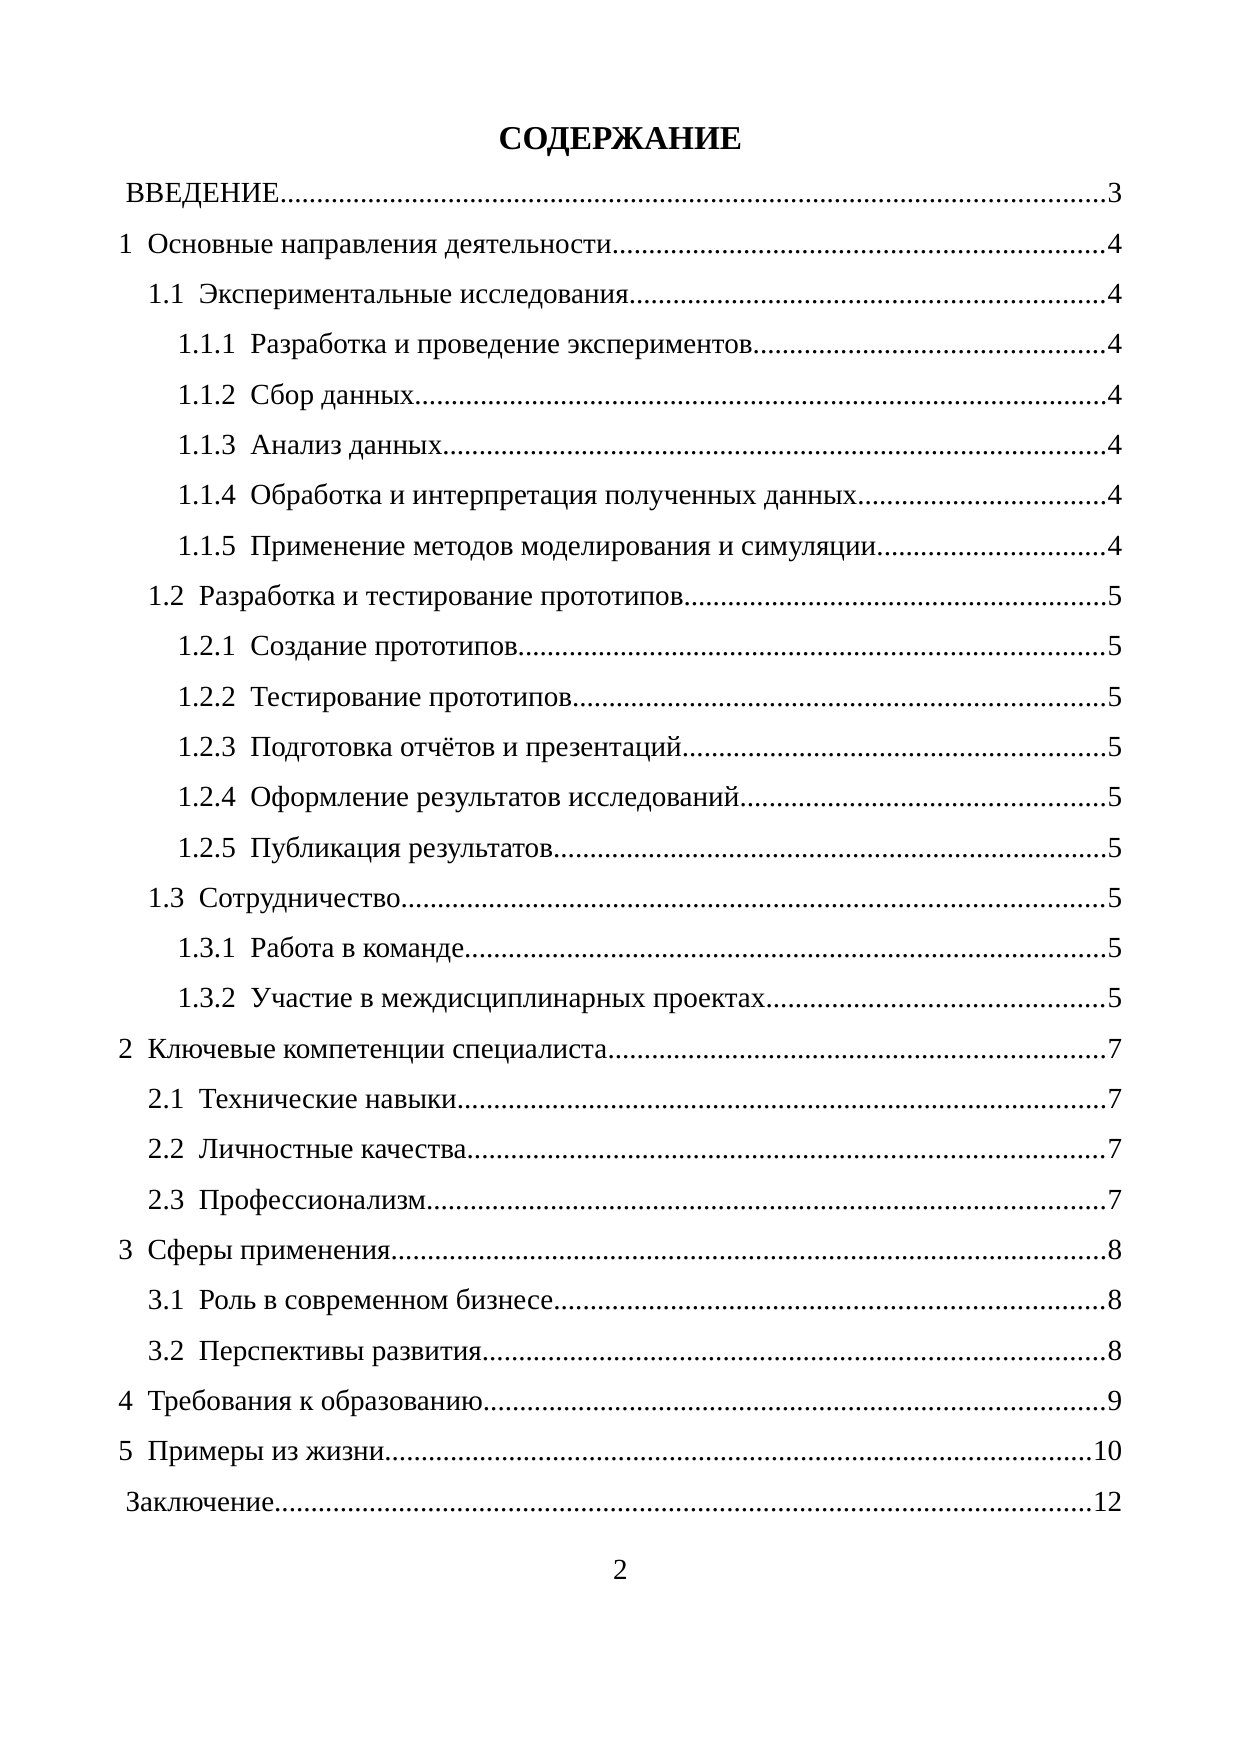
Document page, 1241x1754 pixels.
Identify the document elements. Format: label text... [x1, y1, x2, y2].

text 1.2 Разработка и тестирование прототипов 5 [148, 578, 1122, 612]
subtitle Содержание [118, 118, 1122, 156]
text 3.2 Перспективы развития 8 [148, 1333, 1122, 1366]
text 1.1.1 Разработка и проведение экспериментов 4 [177, 327, 1122, 360]
text 3 Сферы применения 8 [118, 1232, 1122, 1266]
text 2.2 Личностные качества 7 [148, 1132, 1122, 1165]
text 1.2.5 Публикация результатов 5 [177, 830, 1122, 863]
text 1.3 Сотрудничество 5 [148, 880, 1122, 913]
text 2.3 Профессионализм 7 [148, 1182, 1122, 1215]
text 1.2.3 Подготовка отчётов и презентаций 5 [177, 729, 1122, 763]
text 1.1.3 Анализ данных 4 [177, 427, 1122, 461]
text 1.1.5 Применение методов моделирования и симуляции 4 [177, 528, 1122, 561]
text 1.3.1 Работа в команде 5 [177, 930, 1122, 964]
text 2.1 Технические навыки 7 [148, 1081, 1122, 1115]
text 4 Требования к образованию 9 [118, 1383, 1122, 1417]
text 1.3.2 Участие в междисциплинарных проектах 5 [177, 981, 1122, 1014]
text 1.1 Экспериментальные исследования 4 [148, 276, 1122, 310]
text ВВЕДЕНИЕ 3 [118, 176, 1122, 209]
text 1.1.4 Обработка и интерпретация полученных данных 4 [177, 477, 1122, 511]
text 5 Примеры из жизни. 10 [118, 1433, 1122, 1467]
text 1.2.2 Тестирование прототипов 5 [177, 679, 1122, 712]
text 2 Ключевые компетенции специалиста 7 [118, 1031, 1122, 1064]
text 1.2.1 Создание прототипов 5 [177, 628, 1122, 662]
text 3.1 Роль в современном бизнесе 8 [148, 1282, 1122, 1316]
text Заключение 12 [118, 1484, 1122, 1517]
text 1.2.4 Оформление результатов исследований 5 [177, 779, 1122, 813]
text 1.1.2 Сбор данных 4 [177, 377, 1122, 410]
text 1 Основные направления деятельности 4 [118, 226, 1122, 259]
